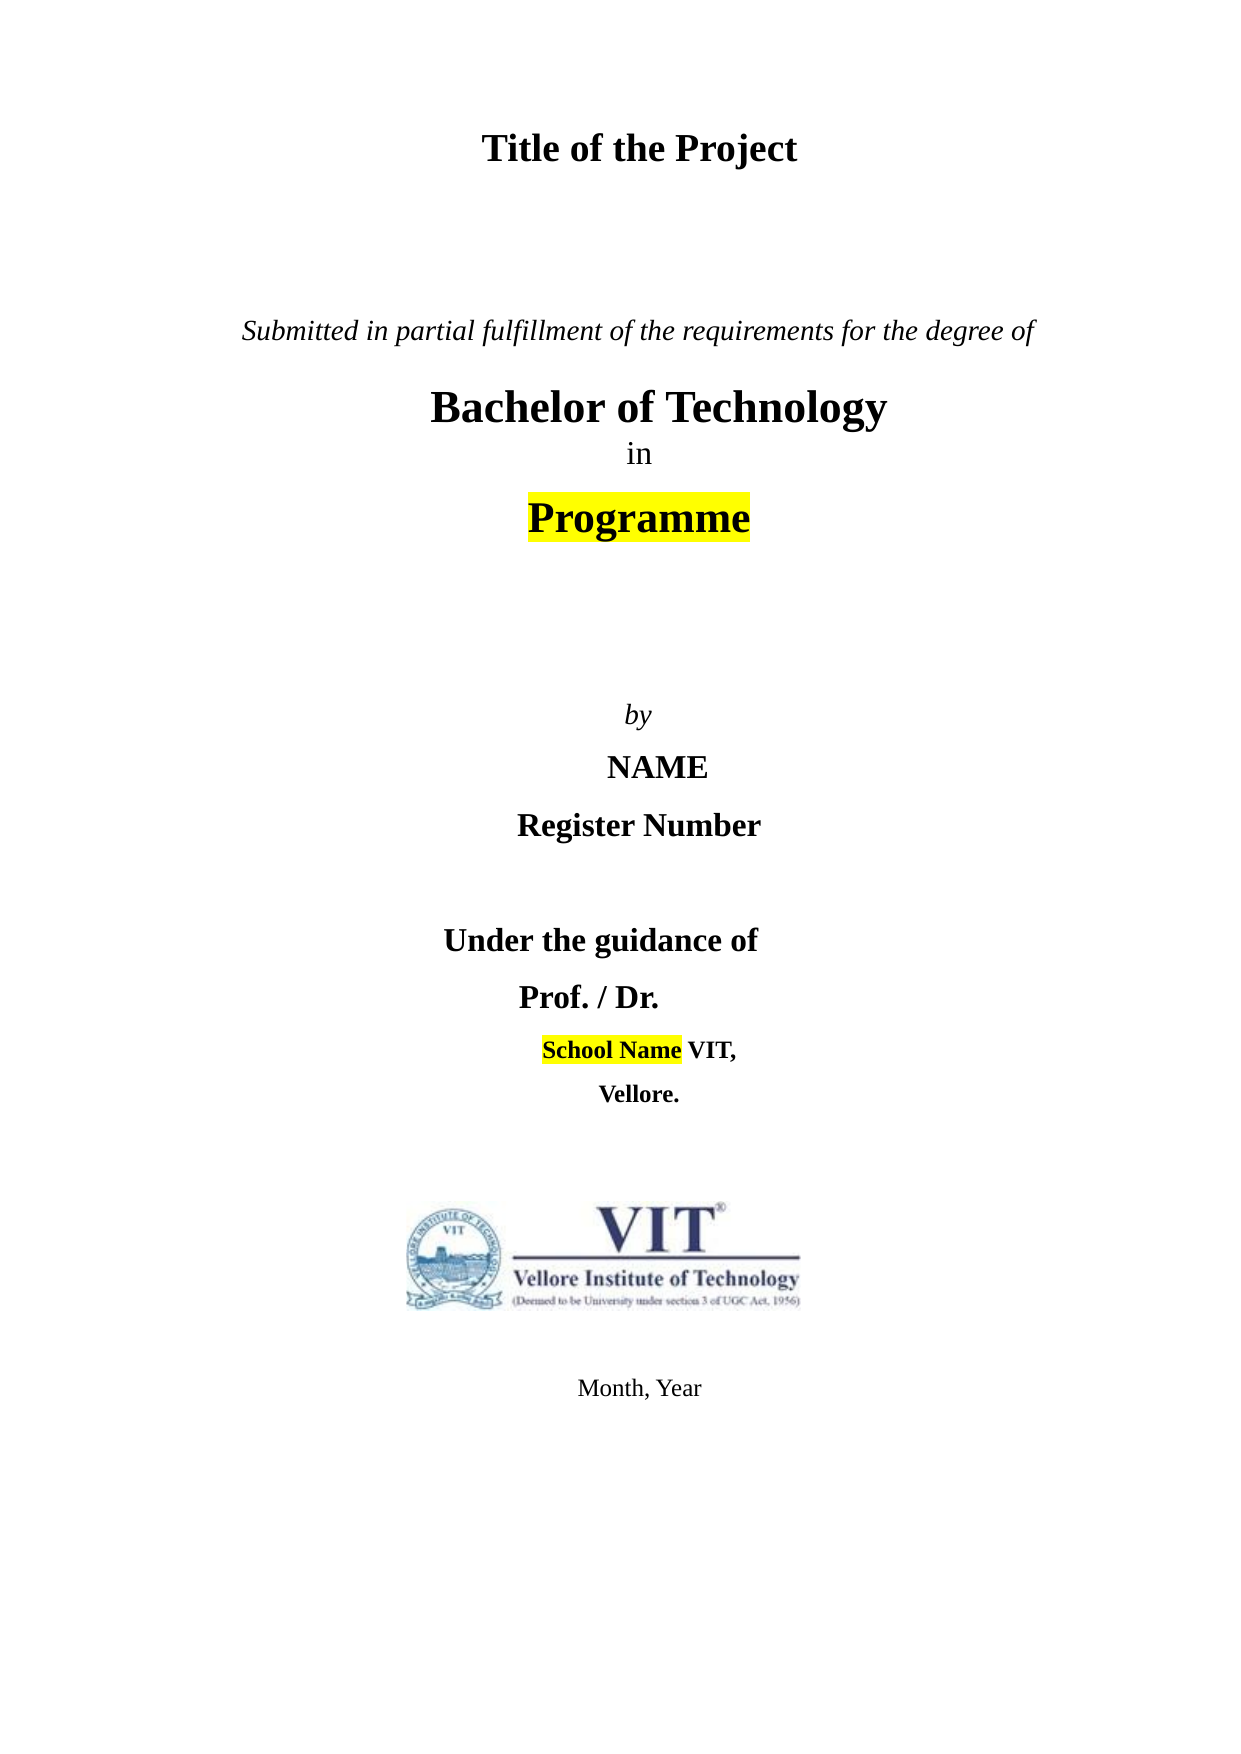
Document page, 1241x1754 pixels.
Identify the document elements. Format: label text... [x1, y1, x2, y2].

picture [406, 1201, 801, 1311]
title Bachelor of Technology [157, 381, 1122, 433]
text in [156, 433, 1122, 471]
text Title of the Project [157, 124, 1122, 169]
text by [156, 697, 1122, 730]
text School Name VIT, Vellore. [530, 1035, 748, 1107]
text Register Number [156, 805, 1122, 843]
subtitle Under the guidance of Prof. / Dr. [443, 920, 836, 1016]
text Submitted in partial fulfillment of the requirements for the degree of [156, 313, 1122, 347]
text Month, Year [157, 1373, 1122, 1402]
text Programme [156, 492, 1122, 542]
subtitle NAME [156, 747, 1122, 786]
